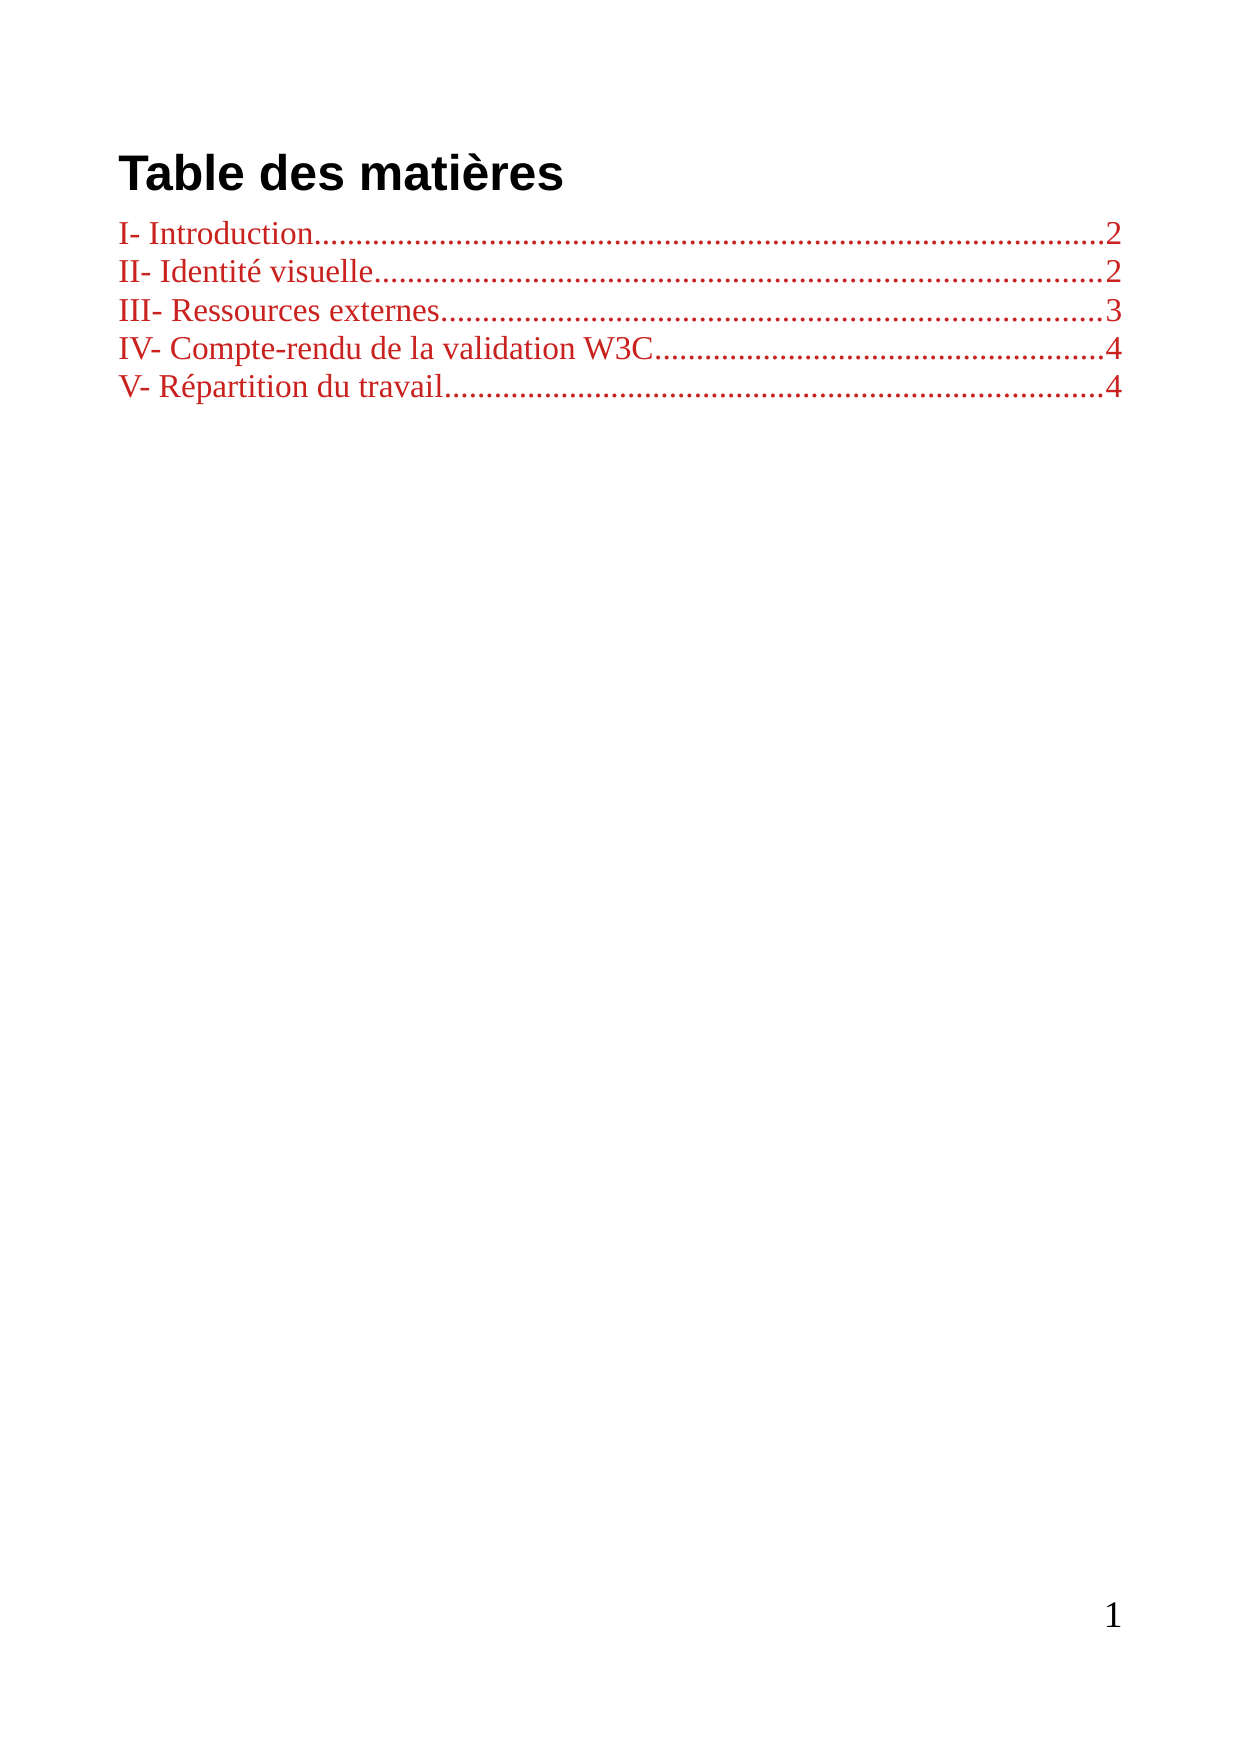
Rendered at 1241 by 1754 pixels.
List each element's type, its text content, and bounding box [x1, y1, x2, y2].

text I- Introduction 2 [118, 213, 1122, 251]
text IV- Compte-rendu de la validation W3C 4 [118, 328, 1122, 366]
text II- Identité visuelle 2 [118, 251, 1122, 290]
text III- Ressources externes 3 [118, 290, 1122, 328]
subtitle Table des matières [118, 143, 1122, 201]
text V- Répartition du travail 4 [118, 366, 1122, 405]
